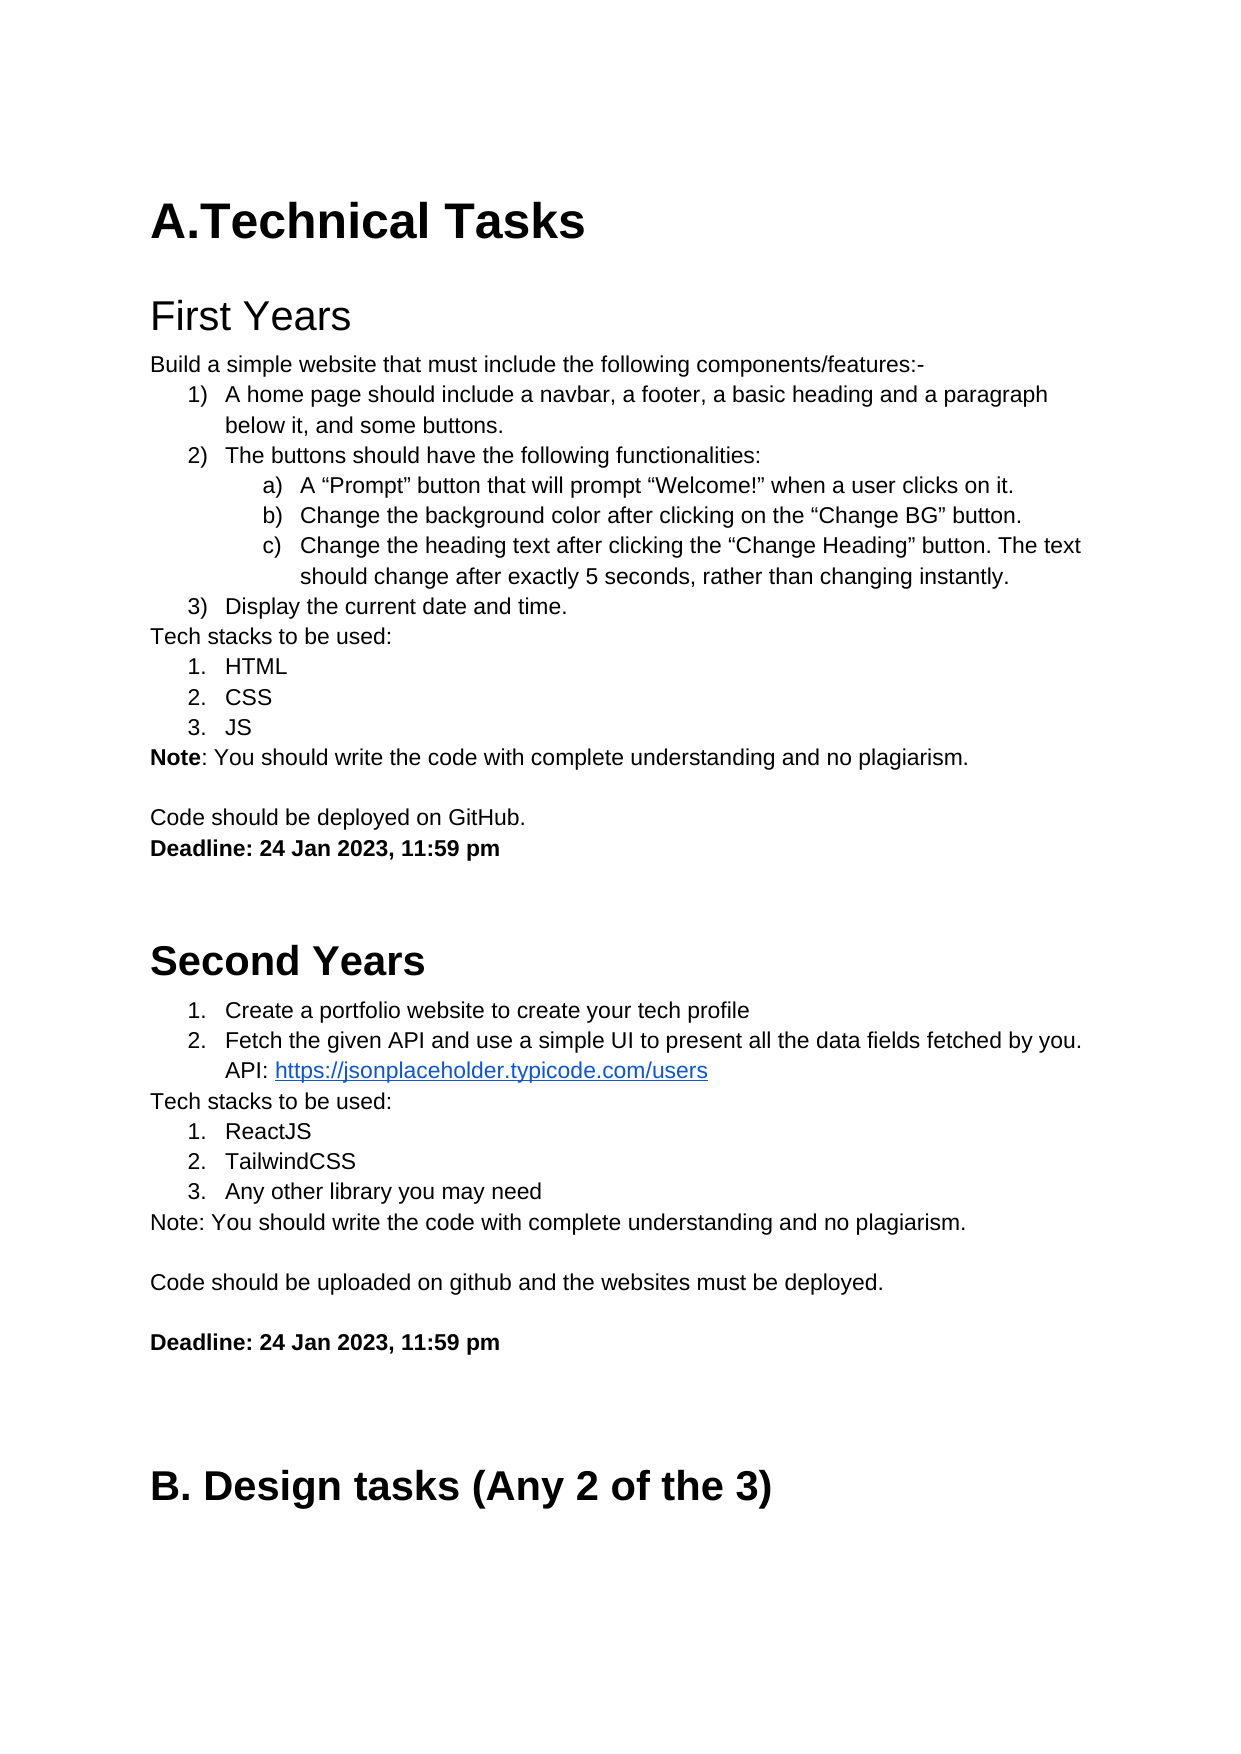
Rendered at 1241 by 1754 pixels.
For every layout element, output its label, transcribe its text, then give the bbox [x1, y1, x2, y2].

list HTML [187, 653, 1090, 680]
list JS [187, 714, 1090, 740]
list ReactJS [187, 1118, 1090, 1144]
list Change the background color after clicking on the “Change BG” button. [262, 502, 1090, 529]
list Create a portfolio website to create your tech profile [187, 997, 1090, 1023]
text Note: You should write the code with complete understanding and no plagiarism. [150, 1208, 1090, 1235]
subtitle Second Years [150, 937, 1090, 984]
list TailwindCSS [187, 1148, 1090, 1174]
text Note: You should write the code with complete understanding and no plagiarism. [150, 744, 1090, 770]
text Deadline: 24 Jan 2023, 11:59 pm [150, 1329, 1090, 1356]
list A home page should include a navbar, a footer, a basic heading and a paragraph below it, and some buttons. [187, 381, 1090, 438]
text Tech stacks to be used: [150, 623, 1090, 649]
list A “Prompt” button that will prompt “Welcome!” when a user clicks on it. [262, 472, 1090, 498]
list Change the heading text after clicking the “Change Heading” button. The text should change after exactly 5 seconds, rather than changing instantly. [262, 532, 1090, 589]
text Build a simple website that must include the following components/features:- [150, 351, 1090, 378]
subtitle First Years [150, 291, 1090, 339]
list The buttons should have the following functionalities: [187, 442, 1090, 468]
list Fetch the given API and use a simple UI to present all the data fields fetched by you. API: https://jsonplaceholder.typicode.com/users [187, 1027, 1090, 1084]
text Code should be deployed on GitHub. [150, 804, 1090, 831]
text Code should be uploaded on github and the websites must be deployed. [150, 1269, 1090, 1295]
list Any other library you may need [187, 1178, 1090, 1205]
subtitle A.Technical Tasks [150, 192, 1090, 249]
text Deadline: 24 Jan 2023, 11:59 pm [150, 834, 1090, 861]
list Display the current date and time. [187, 593, 1090, 619]
subtitle B. Design tasks (Any 2 of the 3) [150, 1462, 1090, 1509]
text Tech stacks to be used: [150, 1088, 1090, 1114]
list CSS [187, 683, 1090, 710]
